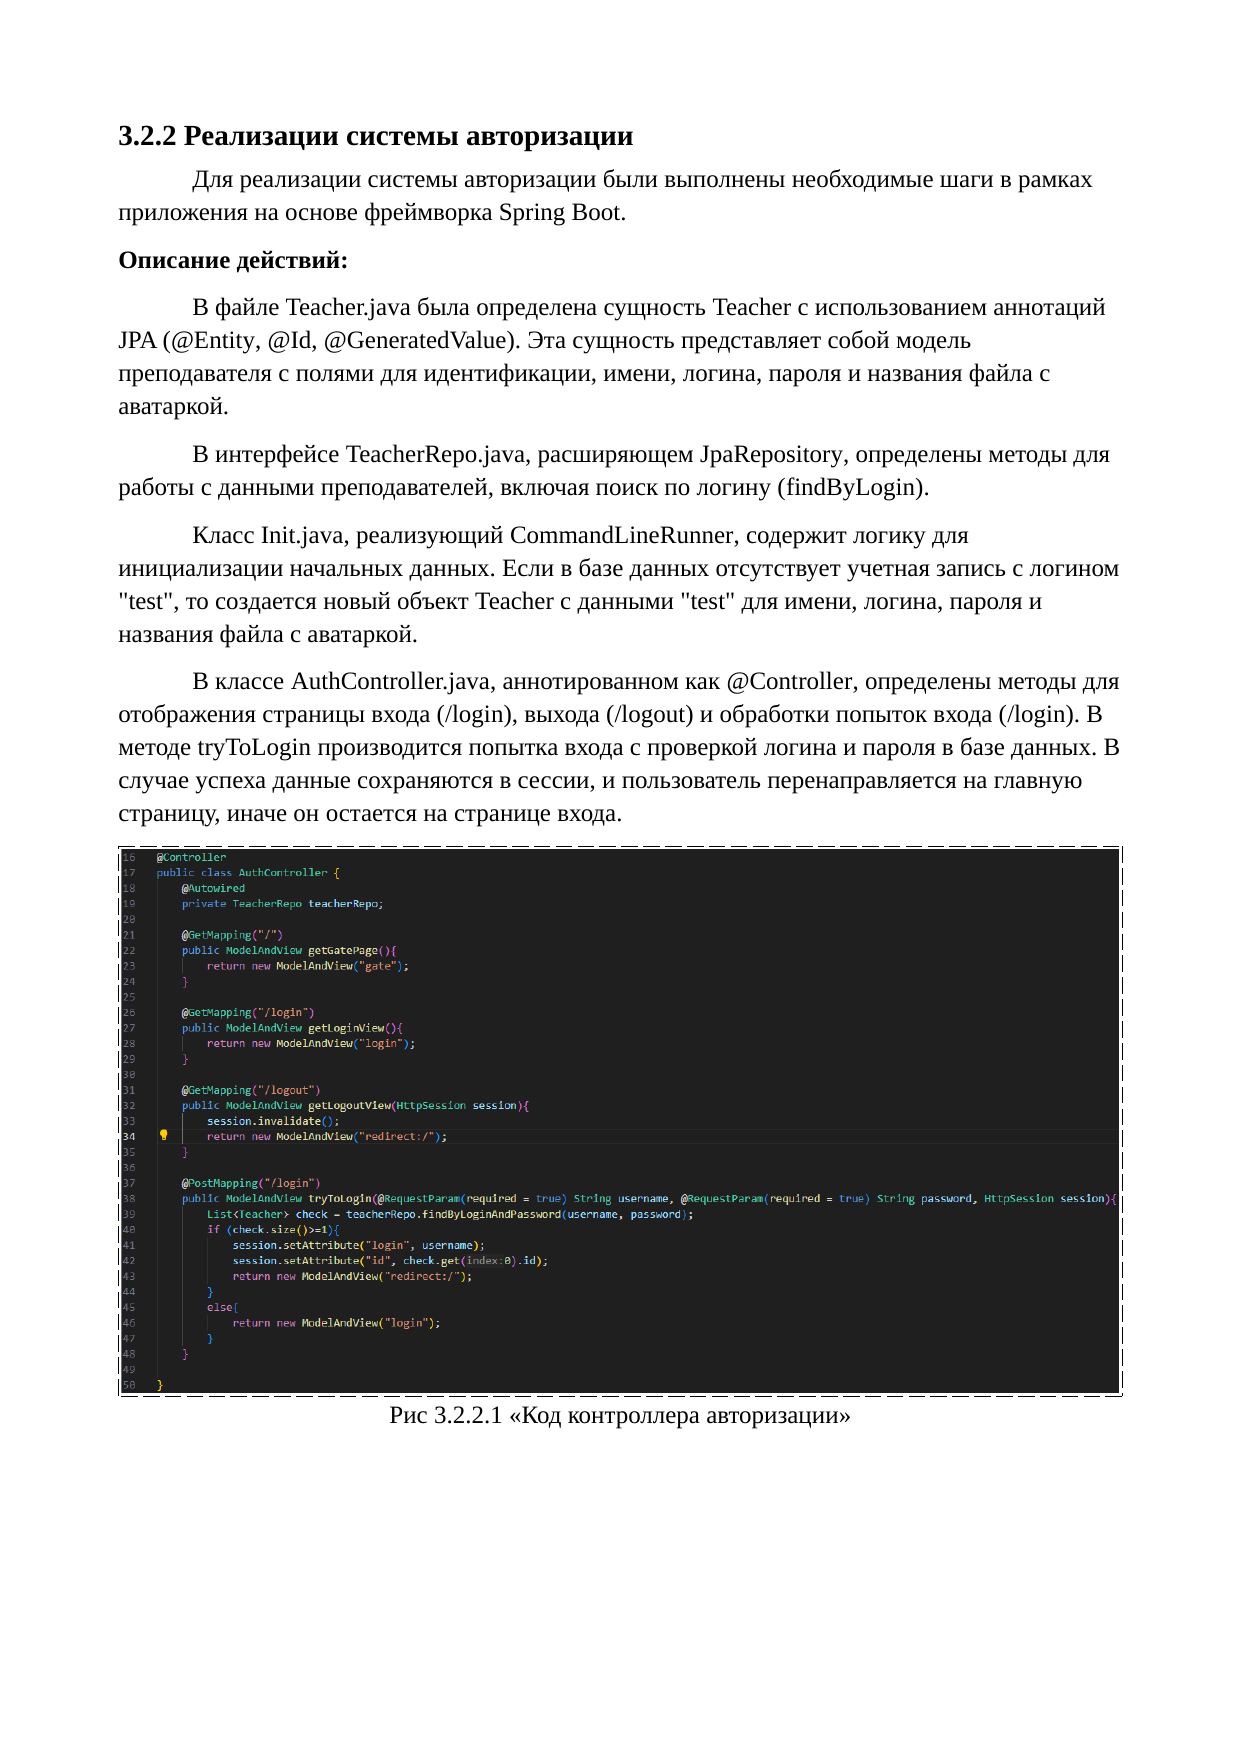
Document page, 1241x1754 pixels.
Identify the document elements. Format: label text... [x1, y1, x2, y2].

text В классе AuthController.java, аннотированном как @Controller, определены методы для отображения страницы входа (/login), выхода (/logout) и обработки попыток входа (/login). В методе tryToLogin производится попытка входа с проверкой логина и пароля в базе данных. В случае успеха данные сохраняются в сессии, и пользователь перенаправляется на главную страницу, иначе он остается на странице входа. [118, 666, 1122, 827]
text Описание действий: [118, 245, 1122, 273]
text Класс Init.java, реализующий CommandLineRunner, содержит логику для инициализации начальных данных. Если в базе данных отсутствует учетная запись с логином "test", то создается новый объект Teacher с данными "test" для имени, логина, пароля и названия файла с аватаркой. [118, 520, 1122, 647]
subtitle 3.2.2 Реализации системы авторизации [118, 118, 1122, 152]
text Рис 3.2.2.1 «Код контроллера авторизации» [118, 846, 1122, 1429]
picture [121, 849, 1119, 1393]
text Для реализации системы авторизации были выполнены необходимые шаги в рамках приложения на основе фреймворка Spring Boot. [118, 164, 1122, 226]
text В файле Teacher.java была определена сущность Teacher с использованием аннотаций JPA (@Entity, @Id, @GeneratedValue). Эта сущность представляет собой модель преподавателя с полями для идентификации, имени, логина, пароля и названия файла с аватаркой. [118, 292, 1122, 420]
text В интерфейсе TeacherRepo.java, расширяющем JpaRepository, определены методы для работы с данными преподавателей, включая поиск по логину (findByLogin). [118, 439, 1122, 501]
